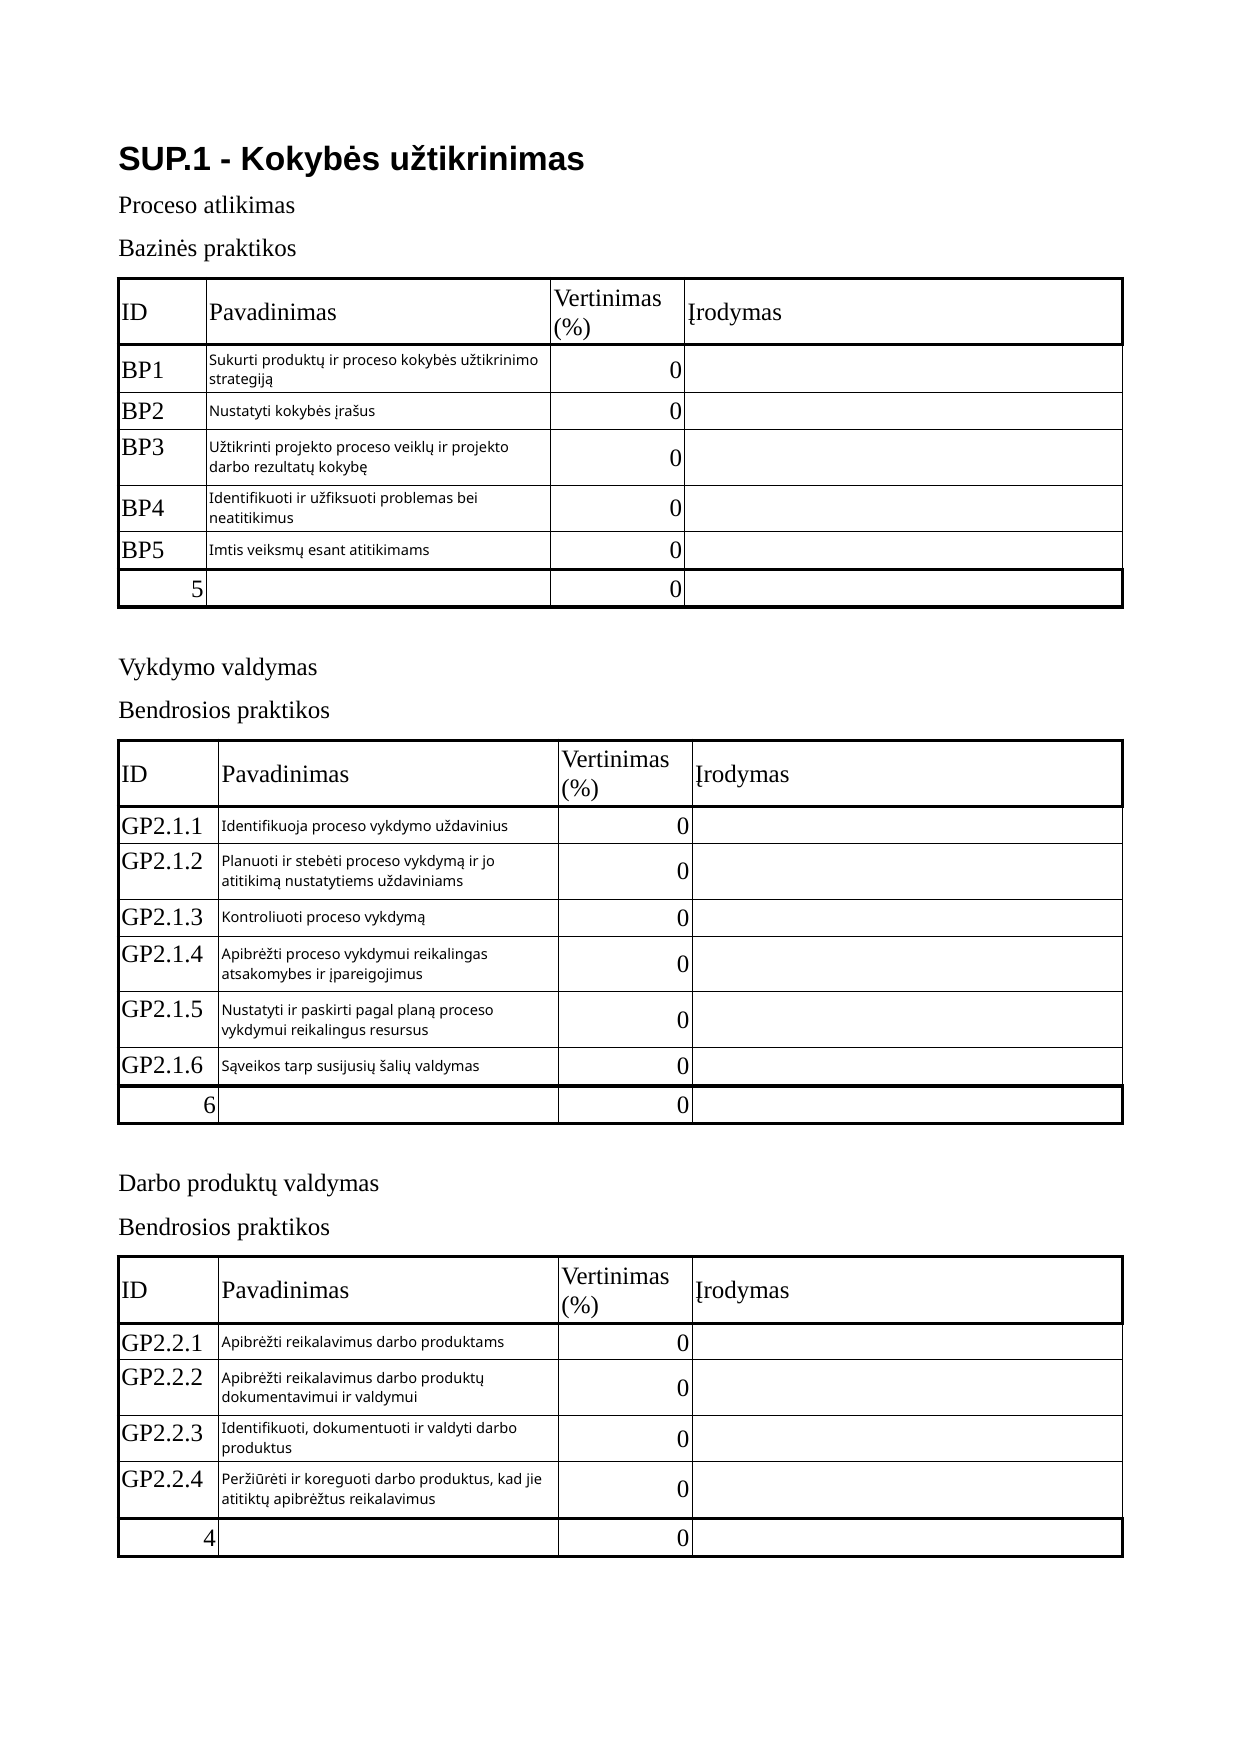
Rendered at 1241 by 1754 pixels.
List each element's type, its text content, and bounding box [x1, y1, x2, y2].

table_header Įrodymas [693, 742, 1121, 805]
table_cell [219, 1520, 558, 1554]
table_header ID [120, 280, 206, 343]
table_header ID [120, 1258, 218, 1322]
table_cell GP2.1.5 [120, 992, 218, 1047]
table_cell 0 [551, 486, 684, 531]
table_cell [693, 844, 1122, 898]
table_cell 0 [551, 430, 684, 485]
table_cell [693, 1462, 1122, 1517]
table_cell 0 [551, 532, 684, 568]
table_header ID [120, 742, 218, 805]
table_cell GP2.1.4 [120, 937, 218, 991]
table_cell 6 [120, 1088, 218, 1122]
table_cell GP2.1.1 [120, 808, 218, 843]
table_cell Imtis veiksmų esant atitikimams [207, 532, 550, 568]
table_cell 4 [120, 1520, 218, 1554]
table_cell [207, 571, 550, 605]
table_cell BP4 [120, 486, 206, 531]
table_cell 0 [559, 1520, 692, 1554]
table_cell BP1 [120, 346, 206, 392]
table_cell [693, 1416, 1122, 1461]
table_cell Nustatyti ir paskirti pagal planą proceso vykdymui reikalingus resursus [219, 992, 558, 1047]
table_cell Apibrėžti proceso vykdymui reikalingas atsakomybes ir įpareigojimus [219, 937, 558, 991]
table_cell [693, 1088, 1121, 1122]
text Bendrosios praktikos [118, 695, 1122, 724]
table_cell 0 [559, 1416, 692, 1461]
table_cell [685, 430, 1122, 485]
table_cell 0 [559, 1088, 692, 1122]
table_header Pavadinimas [219, 742, 558, 805]
table_cell Planuoti ir stebėti proceso vykdymą ir jo atitikimą nustatytiems uždaviniams [219, 844, 558, 898]
table_cell [685, 571, 1121, 605]
table_cell BP3 [120, 430, 206, 485]
table_cell GP2.2.4 [120, 1462, 218, 1517]
table_cell 0 [559, 992, 692, 1047]
table_header Vertinimas (%) [559, 742, 692, 805]
table_cell 0 [559, 1048, 692, 1084]
table_header Pavadinimas [207, 280, 550, 343]
table_cell [693, 1048, 1122, 1084]
table_cell 0 [559, 844, 692, 898]
table_cell [219, 1088, 558, 1122]
table_cell 0 [559, 808, 692, 843]
table_cell GP2.2.2 [120, 1360, 218, 1415]
table_cell BP5 [120, 532, 206, 568]
table_cell Sąveikos tarp susijusių šalių valdymas [219, 1048, 558, 1084]
table_cell [685, 393, 1122, 429]
table_cell Kontroliuoti proceso vykdymą [219, 900, 558, 936]
table_cell Sukurti produktų ir proceso kokybės užtikrinimo strategiją [207, 346, 550, 392]
table_cell Apibrėžti reikalavimus darbo produktų dokumentavimui ir valdymui [219, 1360, 558, 1415]
table_cell Peržiūrėti ir koreguoti darbo produktus, kad jie atitiktų apibrėžtus reikalavimus [219, 1462, 558, 1517]
table_cell Apibrėžti reikalavimus darbo produktams [219, 1325, 558, 1359]
table_header Pavadinimas [219, 1258, 558, 1322]
table_cell [693, 1325, 1122, 1359]
table_cell [693, 900, 1122, 936]
table_cell 0 [559, 1360, 692, 1415]
table_cell [693, 808, 1122, 843]
table_cell GP2.1.2 [120, 844, 218, 898]
subtitle SUP.1 - Kokybės užtikrinimas [118, 139, 1122, 178]
table_cell GP2.1.6 [120, 1048, 218, 1084]
table_cell 0 [559, 1325, 692, 1359]
table_cell Užtikrinti projekto proceso veiklų ir projekto darbo rezultatų kokybę [207, 430, 550, 485]
text Vykdymo valdymas [118, 652, 1122, 681]
table_cell 0 [559, 937, 692, 991]
table_cell Identifikuoja proceso vykdymo uždavinius [219, 808, 558, 843]
table_cell 0 [559, 900, 692, 936]
table_cell 0 [551, 346, 684, 392]
table_cell [685, 532, 1122, 568]
table_cell Nustatyti kokybės įrašus [207, 393, 550, 429]
table_cell [685, 486, 1122, 531]
text Bendrosios praktikos [118, 1212, 1122, 1241]
table_cell 0 [551, 571, 684, 605]
text Proceso atlikimas [118, 190, 1122, 219]
table_header Įrodymas [693, 1258, 1121, 1322]
text Darbo produktų valdymas [118, 1168, 1122, 1197]
table_header Įrodymas [685, 280, 1121, 343]
table_cell [693, 1520, 1121, 1554]
text Bazinės praktikos [118, 233, 1122, 262]
table_cell GP2.2.3 [120, 1416, 218, 1461]
table_cell [685, 346, 1122, 392]
table_cell GP2.2.1 [120, 1325, 218, 1359]
table_cell [693, 992, 1122, 1047]
table_cell 5 [120, 571, 206, 605]
table_header Vertinimas (%) [551, 280, 684, 343]
table_header Vertinimas (%) [559, 1258, 692, 1322]
table_cell 0 [559, 1462, 692, 1517]
table_cell BP2 [120, 393, 206, 429]
table_cell Identifikuoti, dokumentuoti ir valdyti darbo produktus [219, 1416, 558, 1461]
table_cell Identifikuoti ir užfiksuoti problemas bei neatitikimus [207, 486, 550, 531]
table_cell GP2.1.3 [120, 900, 218, 936]
table_cell [693, 1360, 1122, 1415]
table_cell [693, 937, 1122, 991]
table_cell 0 [551, 393, 684, 429]
